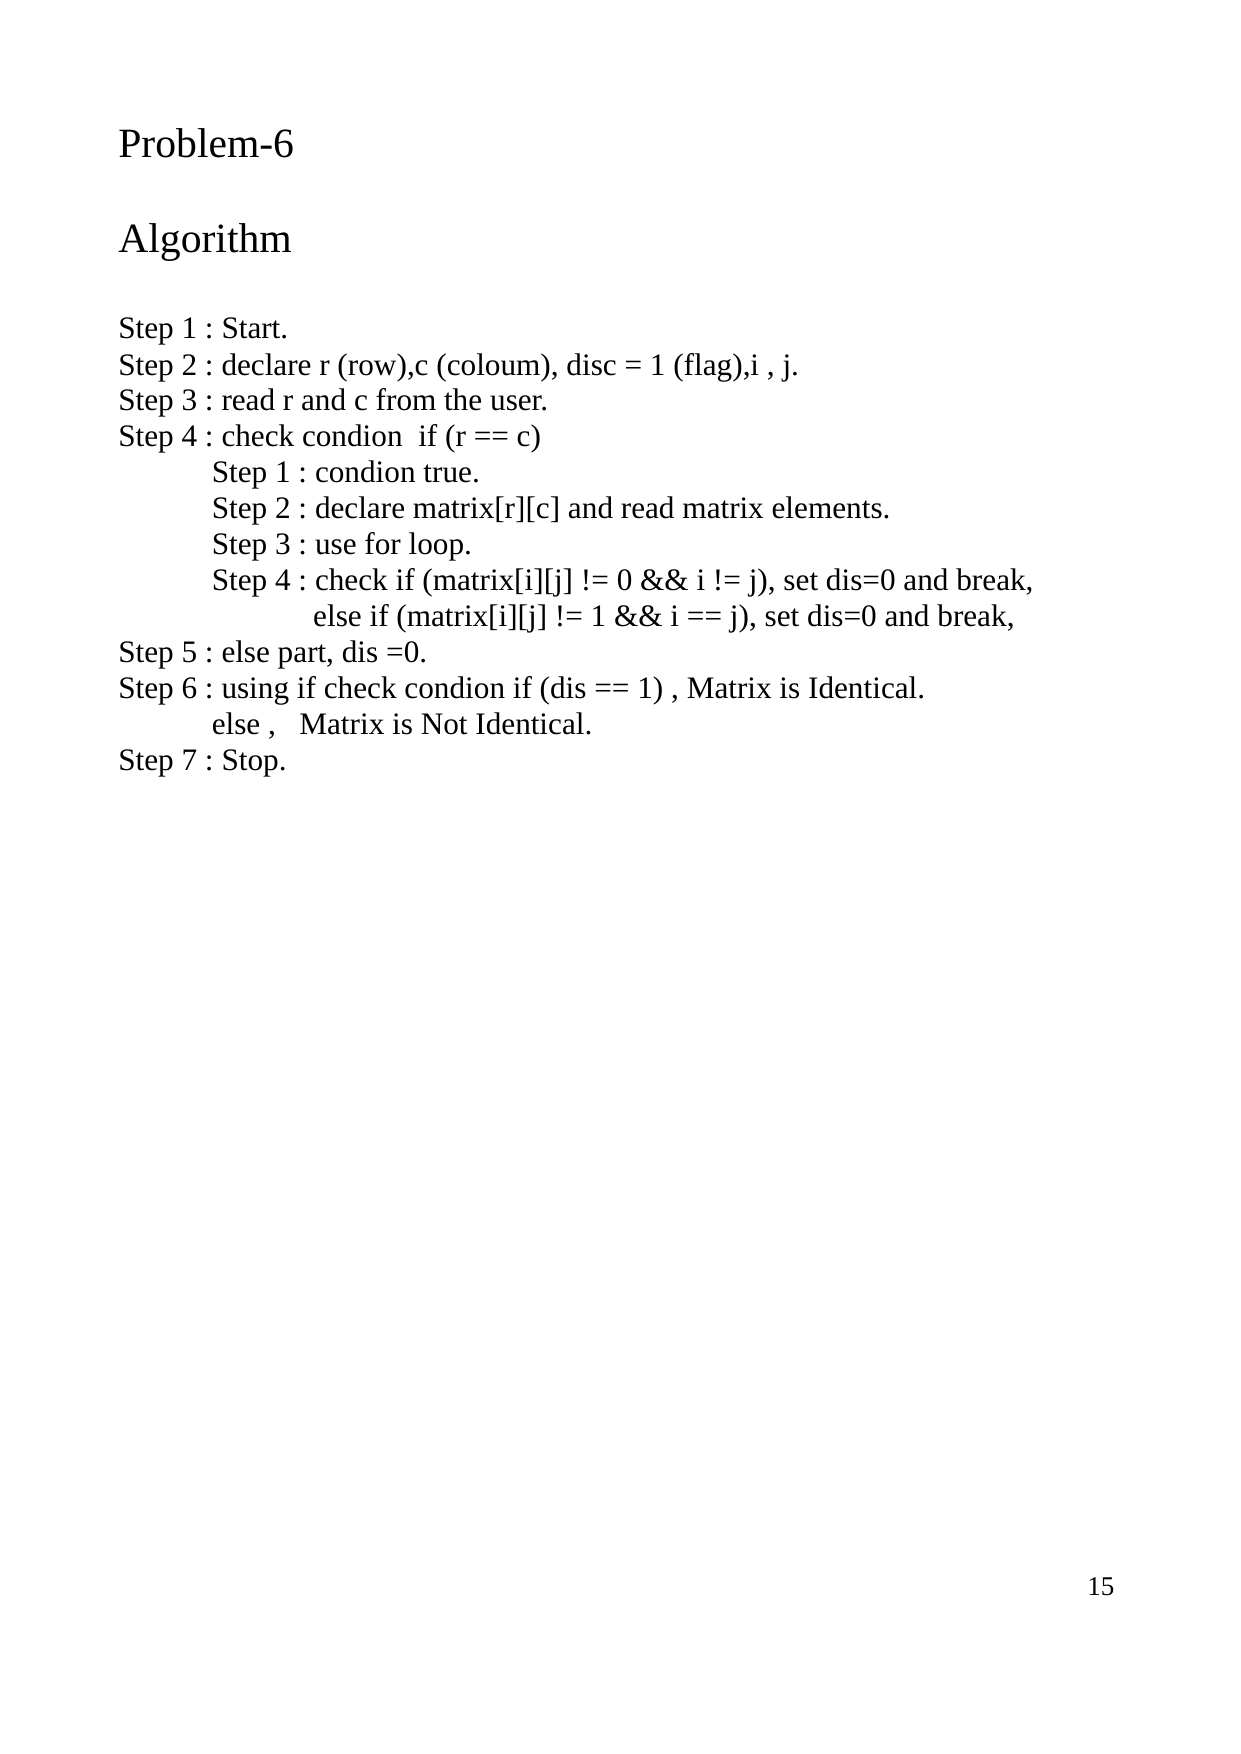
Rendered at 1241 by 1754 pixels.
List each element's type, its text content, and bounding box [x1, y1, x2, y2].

text Step 7 : Stop. [118, 741, 1122, 777]
text Step 1 : Start. [118, 310, 1122, 346]
text else , Matrix is Not Identical. [118, 705, 1122, 741]
text Step 1 : condion true. [118, 453, 1122, 489]
text Step 2 : declare r (row),c (coloum), disc = 1 (flag),i , j. [118, 346, 1122, 382]
text Step 5 : else part, dis =0. [118, 633, 1122, 669]
text Step 3 : read r and c from the user. [118, 382, 1122, 418]
text Step 2 : declare matrix[r][c] and read matrix elements. [118, 489, 1122, 525]
text Step 3 : use for loop. [118, 525, 1122, 561]
text Step 4 : check if (matrix[i][j] != 0 && i != j), set dis=0 and break, [118, 561, 1122, 597]
text Step 4 : check condion if (r == c) [118, 418, 1122, 453]
text Algorithm [118, 214, 1122, 262]
text else if (matrix[i][j] != 1 && i == j), set dis=0 and break, [118, 597, 1122, 633]
text Step 6 : using if check condion if (dis == 1) , Matrix is Identical. [118, 669, 1122, 705]
text Problem-6 [118, 118, 1122, 166]
